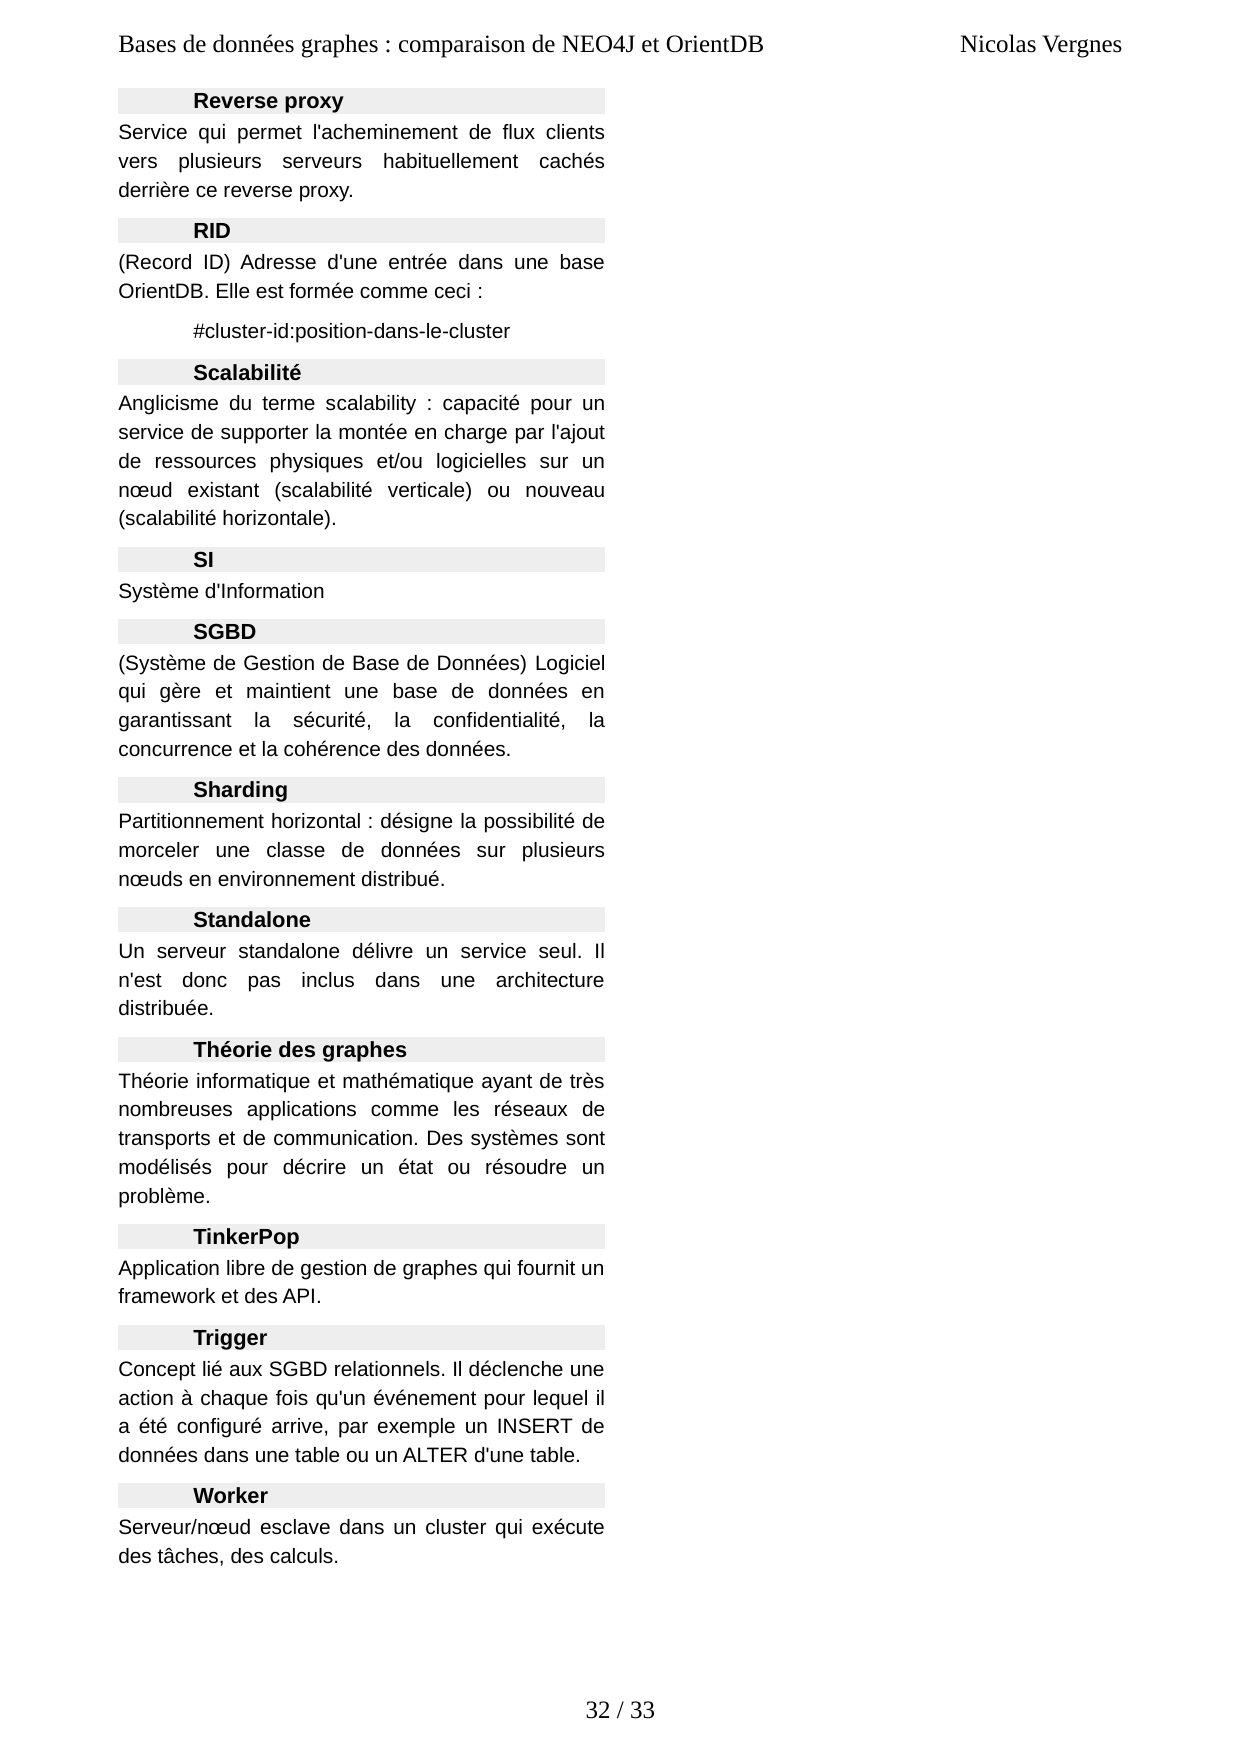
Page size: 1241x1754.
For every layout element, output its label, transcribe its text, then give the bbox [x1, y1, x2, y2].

text (Record ID) Adresse d'une entrée dans une base OrientDB. Elle est formée comme ceci : [118, 250, 605, 302]
text Système d'Information [118, 578, 605, 602]
subtitle Trigger [118, 1325, 605, 1350]
subtitle Reverse proxy [118, 88, 605, 114]
subtitle Standalone [118, 907, 605, 932]
subtitle SI [118, 547, 605, 572]
text Anglicisme du terme scalability : capacité pour un service de supporter la montée en charge par l'ajout de ressources physiques et/ou logicielles sur un nœud existant (scalabilité verticale) ou nouveau (scalabilité horizontale). [118, 391, 605, 530]
subtitle Sharding [118, 777, 605, 803]
text Concept lié aux SGBD relationnels. Il déclenche une action à chaque fois qu'un événement pour lequel il a été configuré arrive, par exemple un INSERT de données dans une table ou un ALTER d'une table. [118, 1357, 605, 1467]
subtitle SGBD [118, 619, 605, 644]
subtitle Scalabilité [118, 359, 605, 385]
text #cluster-id:position-dans-le-cluster [118, 319, 605, 343]
text Application libre de gestion de graphes qui fournit un framework et des API. [118, 1256, 605, 1308]
text Service qui permet l'acheminement de flux clients vers plusieurs serveurs habituellement cachés derrière ce reverse proxy. [118, 120, 605, 202]
text Théorie informatique et mathématique ayant de très nombreuses applications comme les réseaux de transports et de communication. Des systèmes sont modélisés pour décrire un état ou résoudre un problème. [118, 1068, 605, 1207]
text Un serveur standalone délivre un service seul. Il n'est donc pas inclus dans une architecture distribuée. [118, 939, 605, 1020]
text Partitionnement horizontal : désigne la possibilité de morceler une classe de données sur plusieurs nœuds en environnement distribué. [118, 809, 605, 891]
text Serveur/nœud esclave dans un cluster qui exécute des tâches, des calculs. [118, 1515, 605, 1568]
text (Système de Gestion de Base de Données) Logiciel qui gère et maintient une base de données en garantissant la sécurité, la confidentialité, la concurrence et la cohérence des données. [118, 651, 605, 761]
subtitle RID [118, 218, 605, 243]
subtitle TinkerPop [118, 1224, 605, 1249]
subtitle Worker [118, 1483, 605, 1508]
subtitle Théorie des graphes [118, 1037, 605, 1062]
